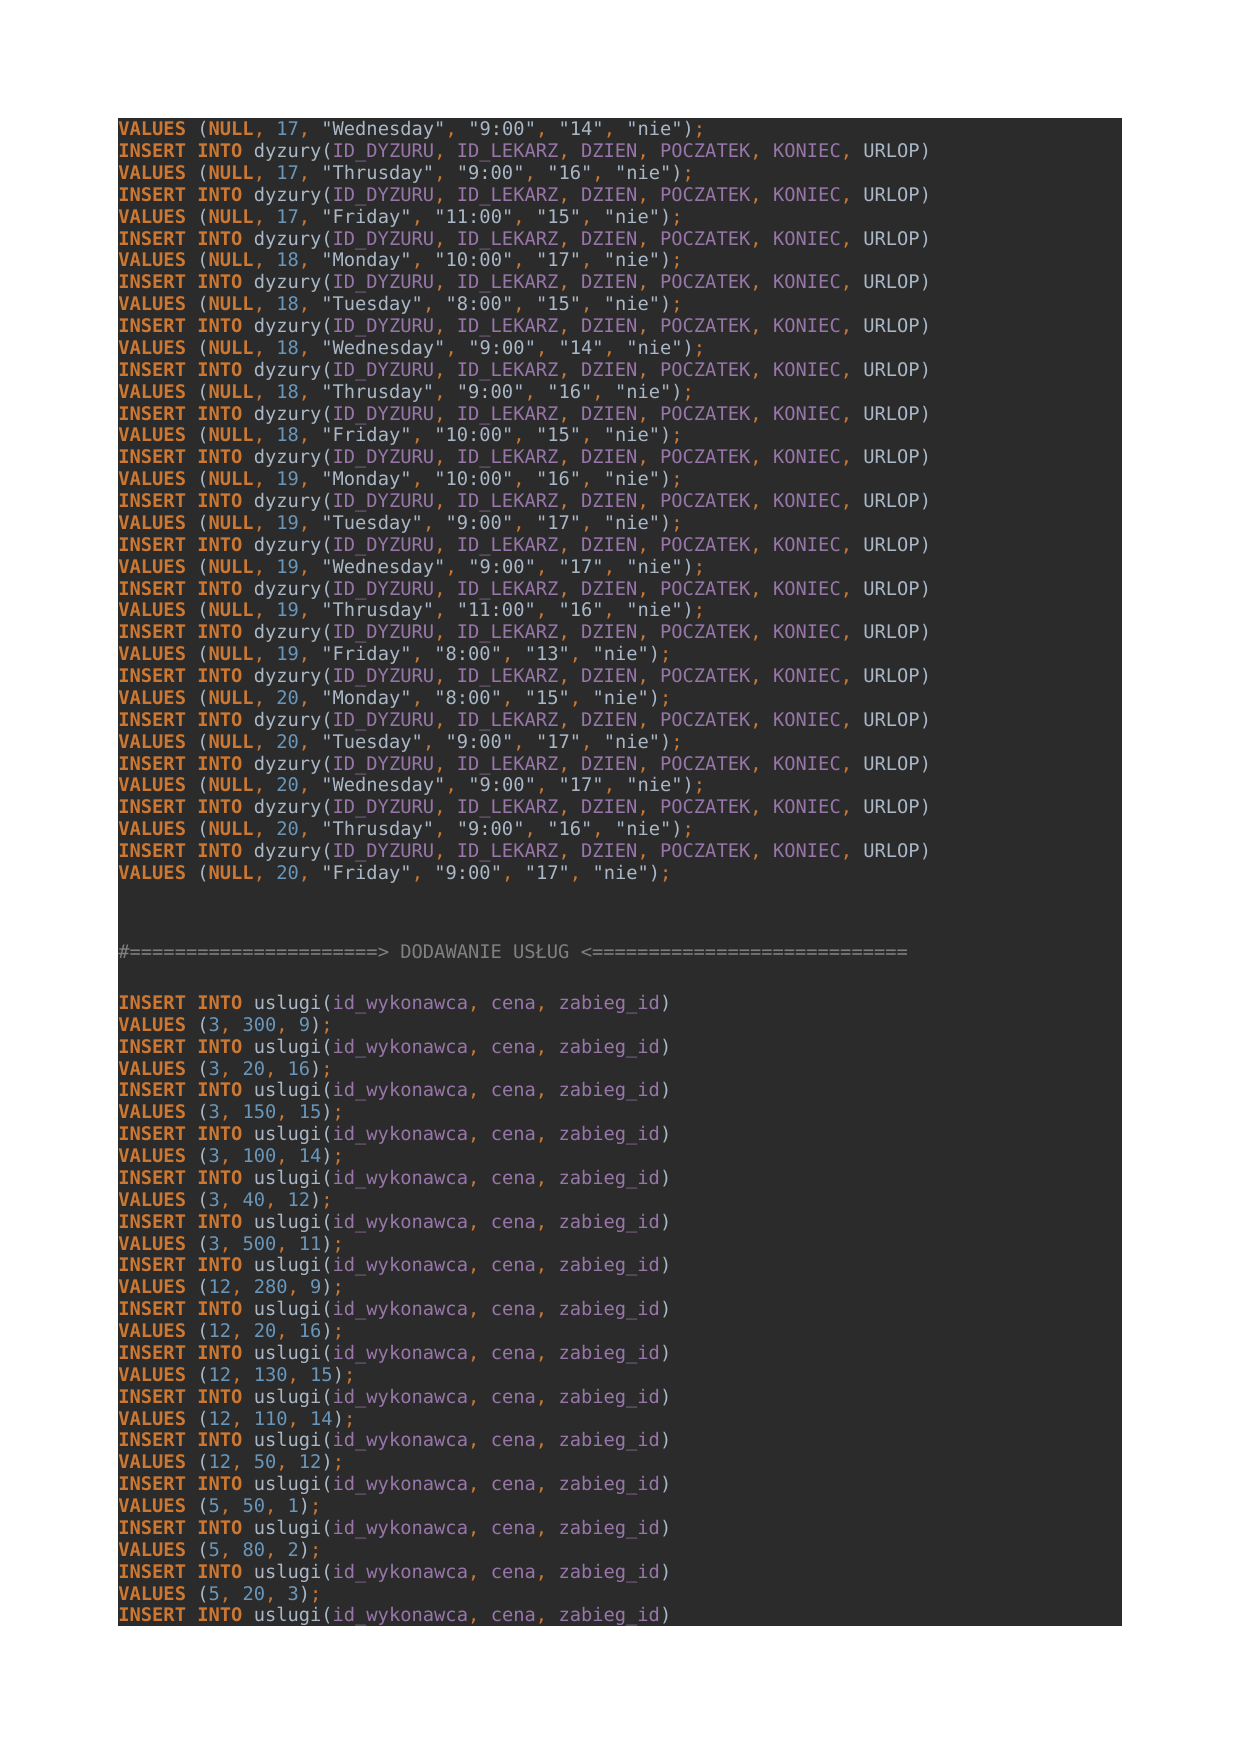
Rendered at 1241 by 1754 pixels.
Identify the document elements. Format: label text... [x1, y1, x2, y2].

text #======================> DODAWANIE USŁUG <============================ INSERT INTO uslugi(id_wykonawca, cena, zabieg_id) VALUES (3, 300, 9); INSERT INTO uslugi(id_wykonawca, cena, zabieg_id) VALUES (3, 20, 16); INSERT INTO uslugi(id_wykonawca, cena, zabieg_id) VALUES (3, 150, 15); INSERT INTO uslugi(id_wykonawca, cena, zabieg_id) VALUES (3, 100, 14); INSERT INTO uslugi(id_wykonawca, cena, zabieg_id) VALUES (3, 40, 12); INSERT INTO uslugi(id_wykonawca, cena, zabieg_id) VALUES (3, 500, 11); INSERT INTO uslugi(id_wykonawca, cena, zabieg_id) VALUES (12, 280, 9); INSERT INTO uslugi(id_wykonawca, cena, zabieg_id) VALUES (12, 20, 16); INSERT INTO uslugi(id_wykonawca, cena, zabieg_id) VALUES (12, 130, 15); INSERT INTO uslugi(id_wykonawca, cena, zabieg_id) VALUES (12, 110, 14); INSERT INTO uslugi(id_wykonawca, cena, zabieg_id) VALUES (12, 50, 12); INSERT INTO uslugi(id_wykonawca, cena, zabieg_id) VALUES (5, 50, 1); INSERT INTO uslugi(id_wykonawca, cena, zabieg_id) VALUES (5, 80, 2); INSERT INTO uslugi(id_wykonawca, cena, zabieg_id) VALUES (5, 20, 3); INSERT INTO uslugi(id_wykonawca, cena, zabieg_id) [118, 912, 1122, 1626]
text VALUES (NULL, 17, "Wednesday", "9:00", "14", "nie"); INSERT INTO dyzury(ID_DYZURU, ID_LEKARZ, DZIEN, POCZATEK, KONIEC, URLOP) VALUES (NULL, 17, "Thrusday", "9:00", "16", "nie"); INSERT INTO dyzury(ID_DYZURU, ID_LEKARZ, DZIEN, POCZATEK, KONIEC, URLOP) VALUES (NULL, 17, "Friday", "11:00", "15", "nie"); INSERT INTO dyzury(ID_DYZURU, ID_LEKARZ, DZIEN, POCZATEK, KONIEC, URLOP) VALUES (NULL, 18, "Monday", "10:00", "17", "nie"); INSERT INTO dyzury(ID_DYZURU, ID_LEKARZ, DZIEN, POCZATEK, KONIEC, URLOP) VALUES (NULL, 18, "Tuesday", "8:00", "15", "nie"); INSERT INTO dyzury(ID_DYZURU, ID_LEKARZ, DZIEN, POCZATEK, KONIEC, URLOP) VALUES (NULL, 18, "Wednesday", "9:00", "14", "nie"); INSERT INTO dyzury(ID_DYZURU, ID_LEKARZ, DZIEN, POCZATEK, KONIEC, URLOP) VALUES (NULL, 18, "Thrusday", "9:00", "16", "nie"); INSERT INTO dyzury(ID_DYZURU, ID_LEKARZ, DZIEN, POCZATEK, KONIEC, URLOP) VALUES (NULL, 18, "Friday", "10:00", "15", "nie"); INSERT INTO dyzury(ID_DYZURU, ID_LEKARZ, DZIEN, POCZATEK, KONIEC, URLOP) VALUES (NULL, 19, "Monday", "10:00", "16", "nie"); INSERT INTO dyzury(ID_DYZURU, ID_LEKARZ, DZIEN, POCZATEK, KONIEC, URLOP) VALUES (NULL, 19, "Tuesday", "9:00", "17", "nie"); INSERT INTO dyzury(ID_DYZURU, ID_LEKARZ, DZIEN, POCZATEK, KONIEC, URLOP) VALUES (NULL, 19, "Wednesday", "9:00", "17", "nie"); INSERT INTO dyzury(ID_DYZURU, ID_LEKARZ, DZIEN, POCZATEK, KONIEC, URLOP) VALUES (NULL, 19, "Thrusday", "11:00", "16", "nie"); INSERT INTO dyzury(ID_DYZURU, ID_LEKARZ, DZIEN, POCZATEK, KONIEC, URLOP) VALUES (NULL, 19, "Friday", "8:00", "13", "nie"); INSERT INTO dyzury(ID_DYZURU, ID_LEKARZ, DZIEN, POCZATEK, KONIEC, URLOP) VALUES (NULL, 20, "Monday", "8:00", "15", "nie"); INSERT INTO dyzury(ID_DYZURU, ID_LEKARZ, DZIEN, POCZATEK, KONIEC, URLOP) VALUES (NULL, 20, "Tuesday", "9:00", "17", "nie"); INSERT INTO dyzury(ID_DYZURU, ID_LEKARZ, DZIEN, POCZATEK, KONIEC, URLOP) VALUES (NULL, 20, "Wednesday", "9:00", "17", "nie"); INSERT INTO dyzury(ID_DYZURU, ID_LEKARZ, DZIEN, POCZATEK, KONIEC, URLOP) VALUES (NULL, 20, "Thrusday", "9:00", "16", "nie"); INSERT INTO dyzury(ID_DYZURU, ID_LEKARZ, DZIEN, POCZATEK, KONIEC, URLOP) VALUES (NULL, 20, "Friday", "9:00", "17", "nie"); [118, 118, 1122, 912]
